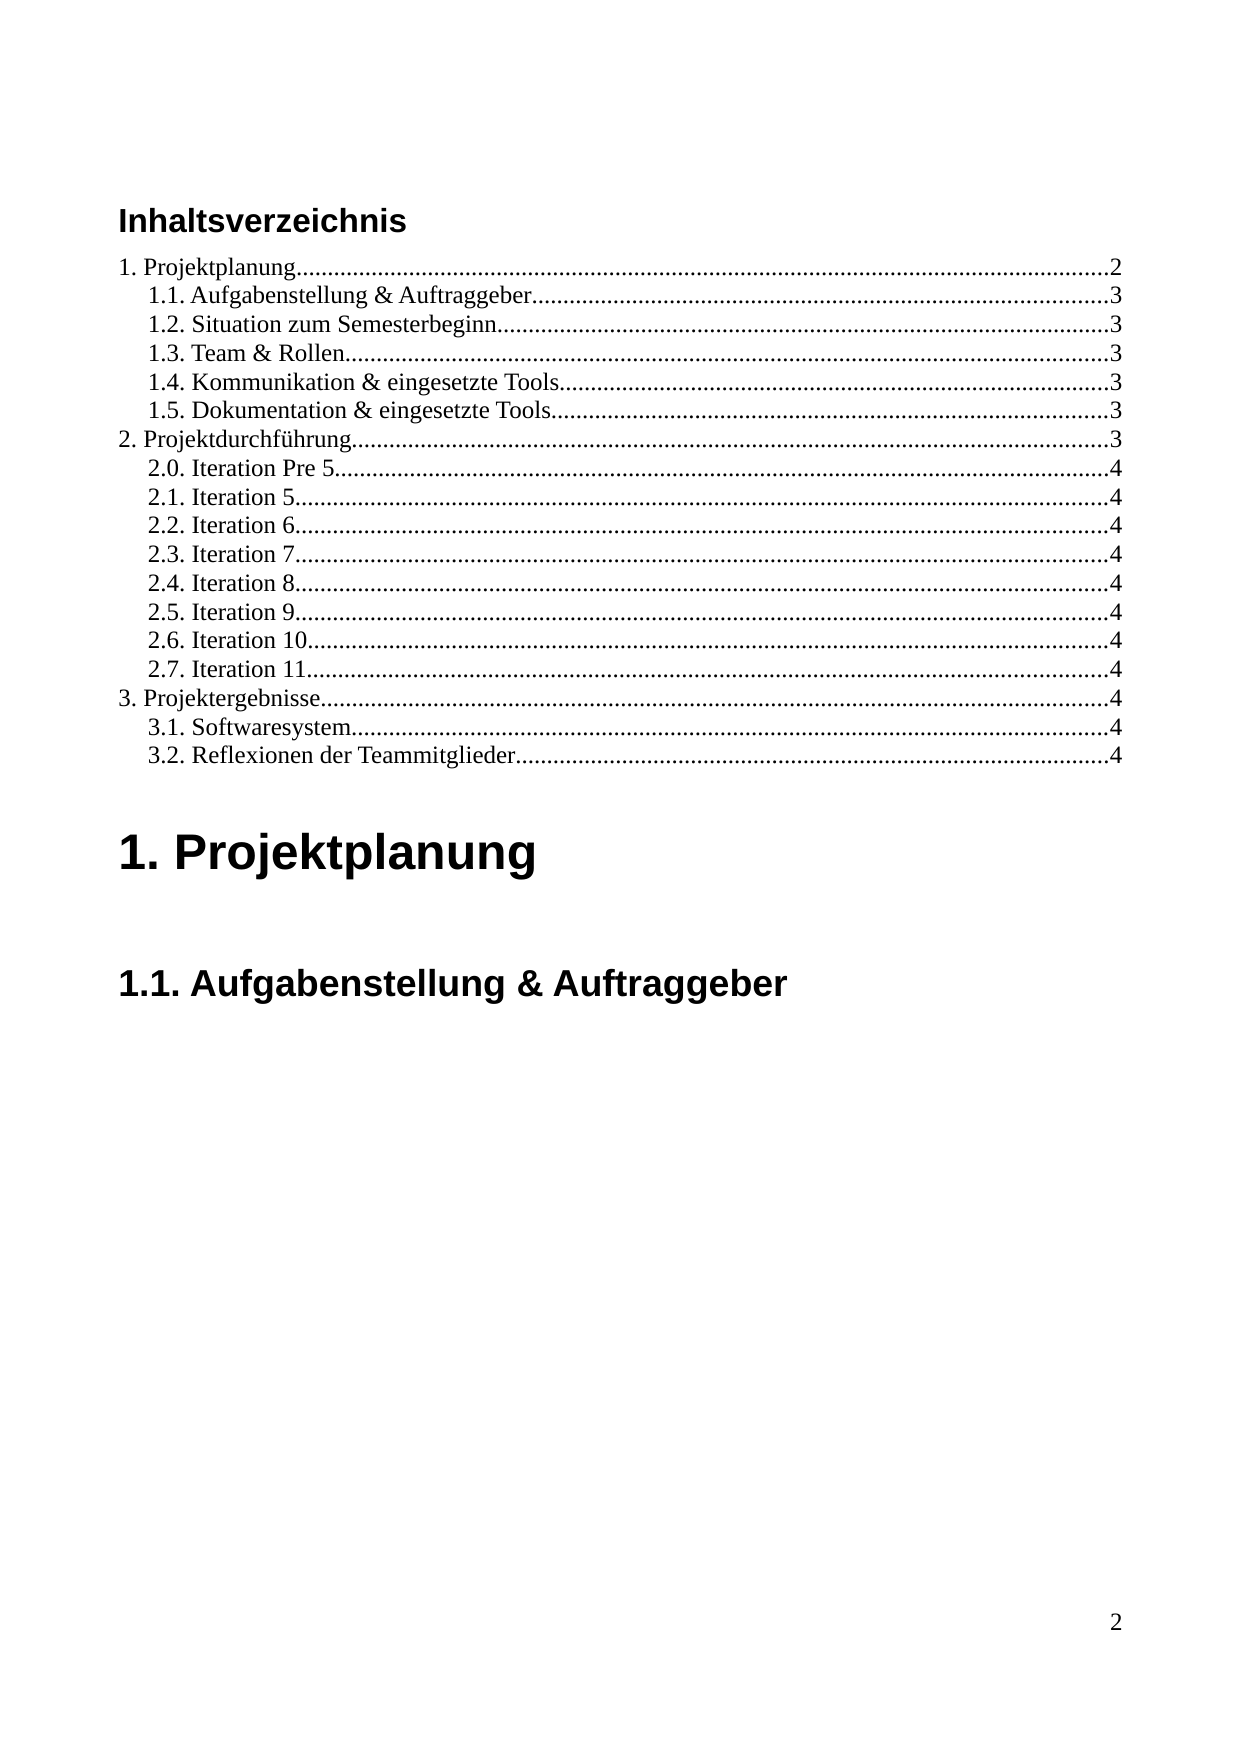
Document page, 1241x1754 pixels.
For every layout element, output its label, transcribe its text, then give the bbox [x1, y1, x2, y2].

text 2.7. Iteration 11 4 [148, 654, 1122, 683]
subtitle 1.1. Aufgabenstellung & Auftraggeber [118, 961, 1122, 1004]
text 2.4. Iteration 8 4 [148, 568, 1122, 597]
text 2.6. Iteration 10 4 [148, 625, 1122, 654]
text 1.2. Situation zum Semesterbeginn 3 [148, 309, 1122, 338]
text 3.1. Softwaresystem 4 [148, 712, 1122, 740]
text 1.3. Team & Rollen 3 [148, 338, 1122, 367]
text 2.2. Iteration 6 4 [148, 510, 1122, 539]
text 3. Projektergebnisse 4 [118, 683, 1122, 712]
text 3.2. Reflexionen der Teammitglieder 4 [148, 740, 1122, 769]
text 1. Projektplanung 2 [118, 252, 1122, 280]
text 2.1. Iteration 5 4 [148, 482, 1122, 510]
text 1.4. Kommunikation & eingesetzte Tools 3 [148, 367, 1122, 395]
subtitle Inhaltsverzeichnis [118, 201, 1122, 239]
text 2. Projektdurchführung 3 [118, 424, 1122, 453]
text 1.5. Dokumentation & eingesetzte Tools 3 [148, 395, 1122, 424]
text 1.1. Aufgabenstellung & Auftraggeber 3 [148, 280, 1122, 309]
text 2.3. Iteration 7 4 [148, 539, 1122, 568]
text 2.0. Iteration Pre 5 4 [148, 453, 1122, 482]
text 2.5. Iteration 9 4 [148, 597, 1122, 625]
subtitle 1. Projektplanung [118, 823, 1122, 880]
